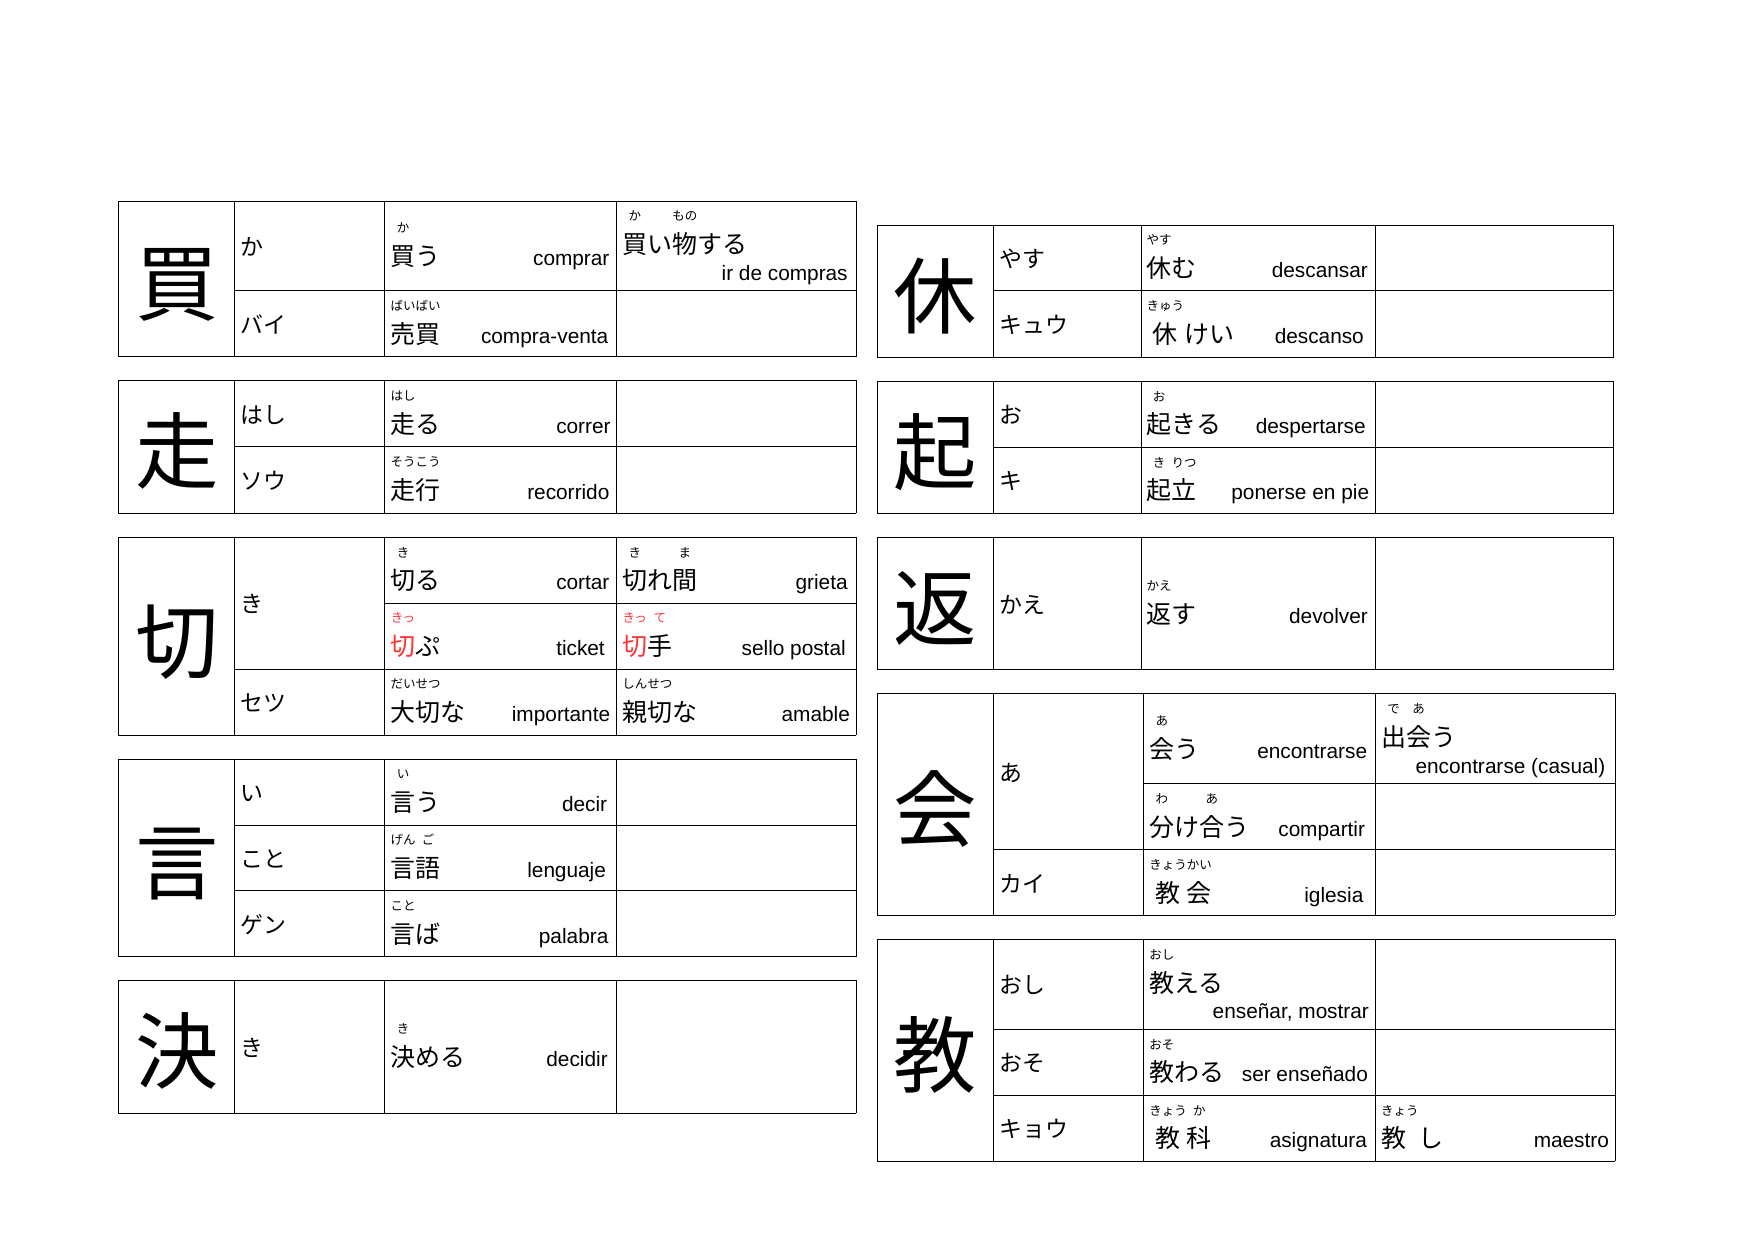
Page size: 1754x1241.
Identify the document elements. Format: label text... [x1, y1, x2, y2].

table_header 決 [119, 981, 234, 1113]
table_header [617, 760, 856, 824]
table_header あ [994, 694, 1143, 849]
table_header 起 [878, 382, 993, 513]
table_header 会あう encontrarse [1144, 694, 1375, 783]
table_cell ソウ [235, 447, 384, 513]
table_header 走 [119, 381, 234, 513]
table_header 言いう decir [385, 760, 616, 824]
table_cell 教おそわる ser enseñado [1144, 1030, 1375, 1095]
table_cell [1376, 1030, 1615, 1095]
table_cell キュウ [994, 291, 1141, 357]
table_header かえ [994, 538, 1141, 669]
table_cell 親しん切せつな amable [617, 670, 856, 734]
table_header き [235, 538, 384, 668]
table_header 決きめる decidir [385, 981, 616, 1113]
table_cell [617, 447, 856, 513]
table_header [617, 981, 856, 1113]
table_header やす [994, 226, 1141, 290]
table_header [1376, 382, 1613, 447]
table_cell こと [235, 826, 384, 890]
table_cell [1376, 850, 1615, 915]
table_header 買 [119, 202, 234, 356]
table_cell 売ばい買ばい compra-venta [385, 291, 616, 356]
table_header 出で会あう encontrarse (casual) [1376, 694, 1615, 783]
table_header 教 [878, 940, 993, 1161]
table_header お [994, 382, 1141, 447]
table_header 休 [878, 226, 993, 357]
table_header [617, 381, 856, 446]
table_header 休やすむ descansar [1142, 226, 1375, 290]
table_header はし [235, 381, 384, 446]
table_header い [235, 760, 384, 824]
table_header [1376, 538, 1613, 669]
table_cell [1376, 291, 1613, 357]
table_cell 休きゅうけい descanso [1142, 291, 1375, 357]
table_cell 走そう行こう recorrido [385, 447, 616, 513]
table_header おし [994, 940, 1143, 1029]
table_cell セツ [235, 670, 384, 734]
table_header か [235, 202, 384, 290]
table_cell バイ [235, 291, 384, 356]
table_header 切 [119, 538, 234, 734]
table_cell 起き立りつ ponerse en pie [1142, 448, 1375, 513]
table_header 切きる cortar [385, 538, 616, 603]
table_cell 切きっぷ ticket [385, 604, 616, 668]
table_header 会 [878, 694, 993, 915]
table_header 教おしえる enseñar, mostrar [1144, 940, 1375, 1029]
table_header 言 [119, 760, 234, 956]
table_header 買かい物ものする ir de compras [617, 202, 856, 290]
table_cell カイ [994, 850, 1143, 915]
table_header 返かえす devolver [1142, 538, 1375, 669]
table_header [1376, 226, 1613, 290]
table_cell [1376, 448, 1613, 513]
table_cell [617, 826, 856, 890]
table_cell 教きょう会かい iglesia [1144, 850, 1375, 915]
table_header 買かう comprar [385, 202, 616, 290]
table_header [1376, 940, 1615, 1029]
table_cell [1376, 784, 1615, 849]
table_header き [235, 981, 384, 1113]
table_cell 教きょう科か asignatura [1144, 1096, 1375, 1161]
table_cell 教きょうし maestro [1376, 1096, 1615, 1161]
table_cell 大だい切せつな importante [385, 670, 616, 734]
table_cell [617, 891, 856, 956]
table_cell キ [994, 448, 1141, 513]
table_header 切きれ間ま grieta [617, 538, 856, 603]
table_cell ゲン [235, 891, 384, 956]
table_cell 切きっ手て sello postal [617, 604, 856, 668]
table_cell 言げん語ご lenguaje [385, 826, 616, 890]
table_cell 分わけ合あう compartir [1144, 784, 1375, 849]
table_header 起おきる despertarse [1142, 382, 1375, 447]
table_cell [617, 291, 856, 356]
table_cell 言ことば palabra [385, 891, 616, 956]
table_header 返 [878, 538, 993, 669]
table_header 走はしる correr [385, 381, 616, 446]
table_cell おそ [994, 1030, 1143, 1095]
table_cell キョウ [994, 1096, 1143, 1161]
